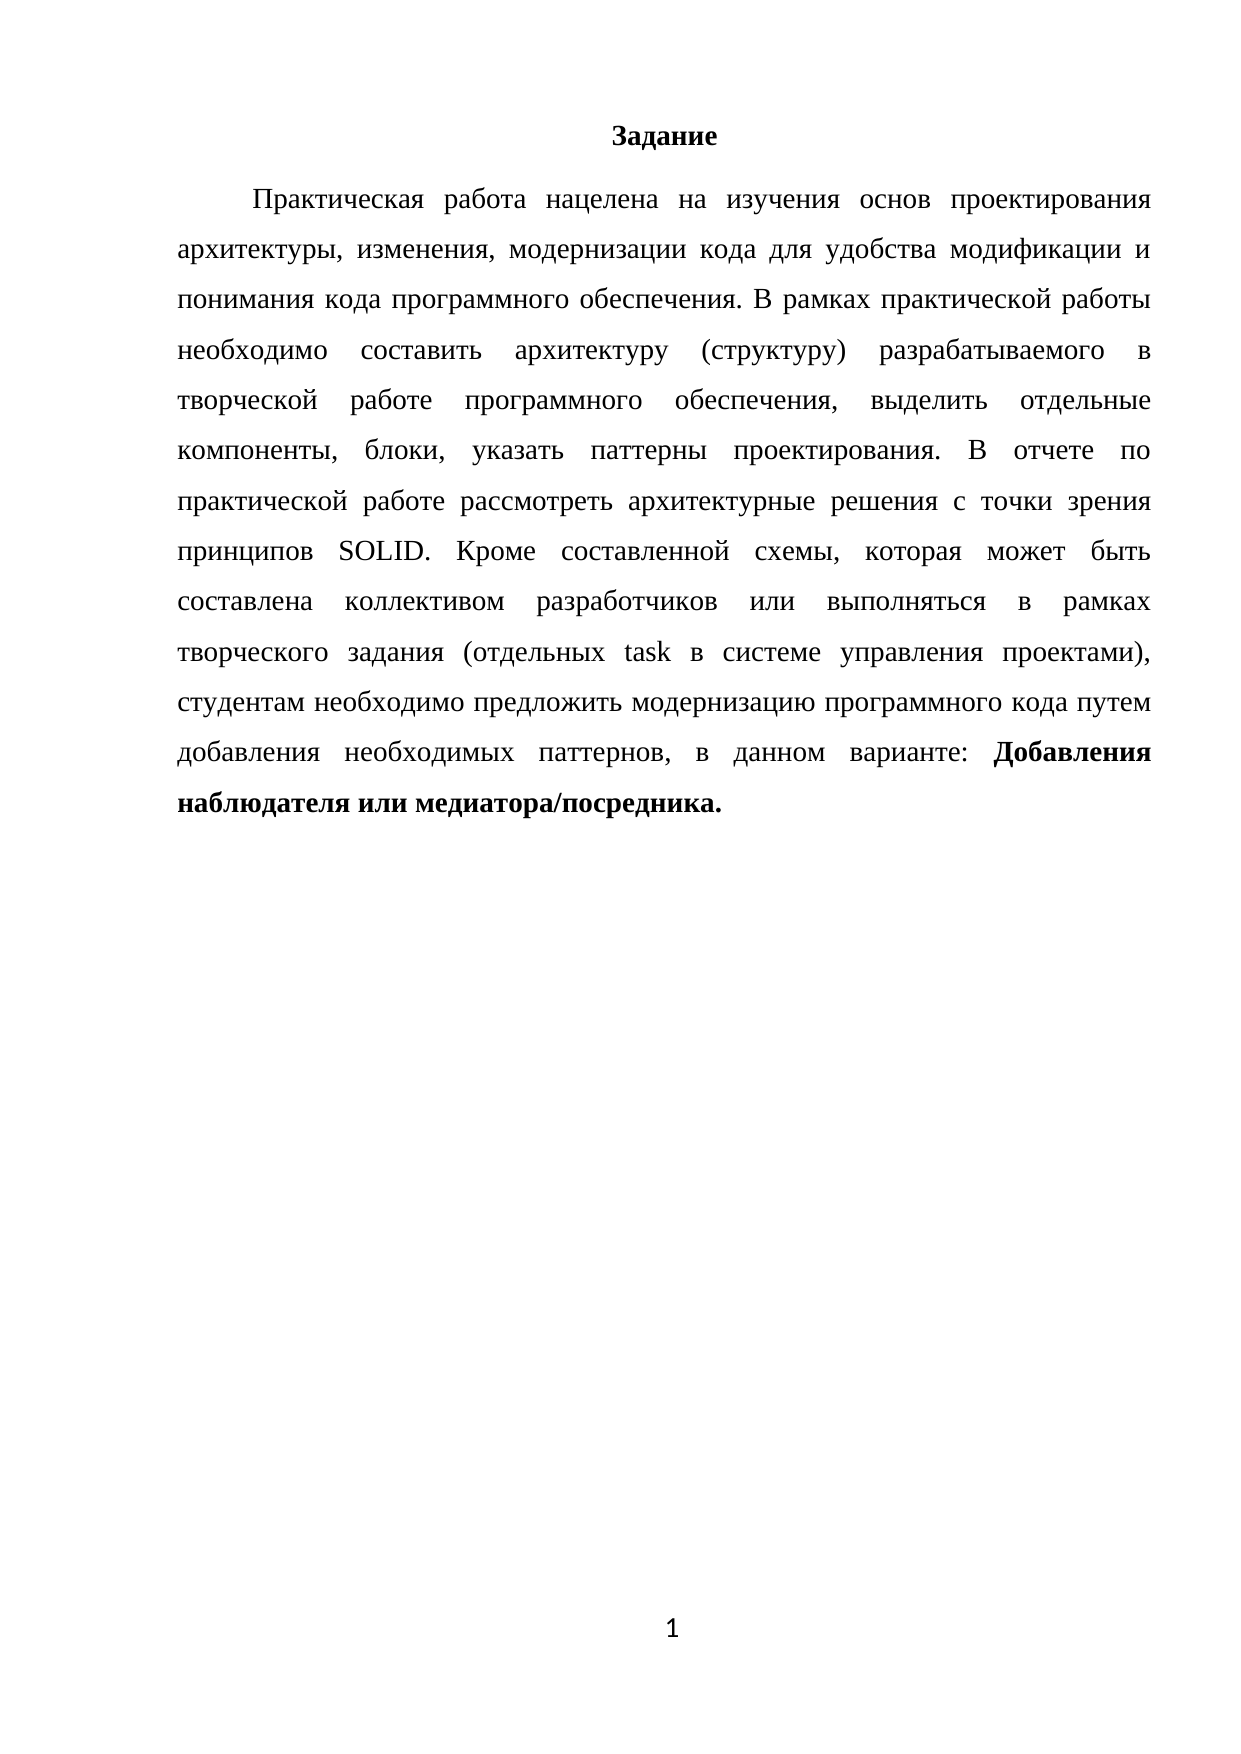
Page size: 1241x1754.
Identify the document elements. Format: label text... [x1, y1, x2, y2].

text Практическая работа нацелена на изучения основ проектирования архитектуры, изменения, модернизации кода для удобства модификации и понимания кода программного обеспечения. В рамках практической работы необходимо составить архитектуру (структуру) разрабатываемого в творческой работе программного обеспечения, выделить отдельные компоненты, блоки, указать паттерны проектирования. В отчете по практической работе рассмотреть архитектурные решения с точки зрения принципов SOLID. Кроме составленной схемы, которая может быть составлена коллективом разработчиков или выполняться в рамках творческого задания (отдельных task в системе управления проектами), студентам необходимо предложить модернизацию программного кода путем добавления необходимых паттернов, в данном варианте: Добавления наблюдателя или медиатора/посредника. [177, 181, 1152, 818]
text Задание [177, 118, 1152, 152]
